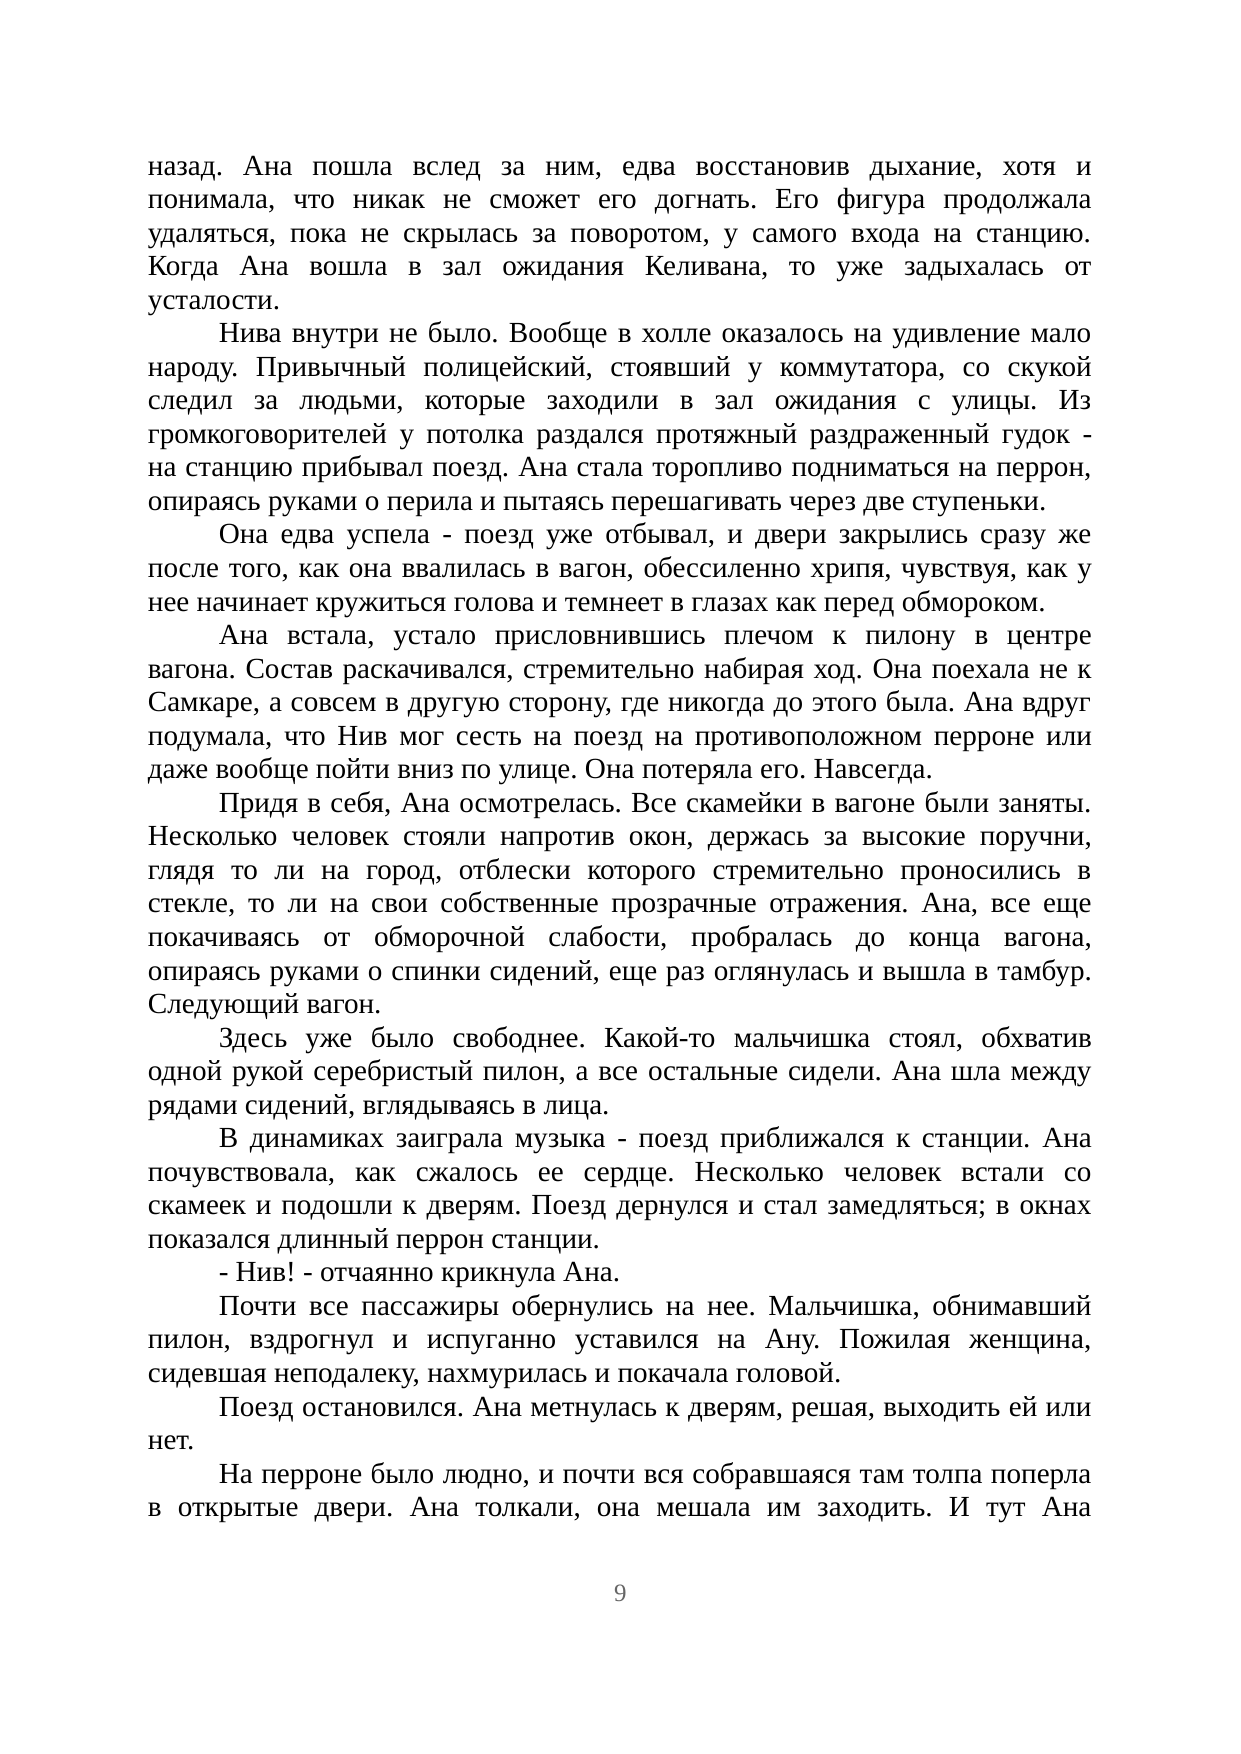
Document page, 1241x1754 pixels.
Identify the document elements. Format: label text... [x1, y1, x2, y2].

text Она едва успела - поезд уже отбывал, и двери закрылись сразу же после того, как она ввалилась в вагон, обессиленно хрипя, чувствуя, как у нее начинает кружиться голова и темнеет в глазах как перед обмороком. [148, 517, 1093, 617]
text На перроне было людно, и почти вся собравшаяся там толпа поперла в открытые двери. Ана толкали, она мешала им заходить. И тут Ана [148, 1456, 1093, 1523]
text Ана встала, устало присловнившись плечом к пилону в центре вагона. Состав раскачивался, стремительно набирая ход. Она поехала не к Самкаре, а совсем в другую сторону, где никогда до этого была. Ана вдруг подумала, что Нив мог сесть на поезд на противоположном перроне или даже вообще пойти вниз по улице. Она потеряла его. Навсегда. [148, 617, 1093, 785]
text назад. Ана пошла вслед за ним, едва восстановив дыхание, хотя и понимала, что никак не сможет его догнать. Его фигура продолжала удаляться, пока не скрылась за поворотом, у самого входа на станцию. Когда Ана вошла в зал ожидания Келивана, то уже задыхалась от усталости. [148, 148, 1093, 315]
text В динамиках заиграла музыка - поезд приближался к станции. Ана почувствовала, как сжалось ее сердце. Несколько человек встали со скамеек и подошли к дверям. Поезд дернулся и стал замедляться; в окнах показался длинный перрон станции. [148, 1120, 1093, 1254]
text - Нив! - отчаянно крикнула Ана. [148, 1254, 1093, 1288]
text Нива внутри не было. Вообще в холле оказалось на удивление мало народу. Привычный полицейский, стоявший у коммутатора, со скукой следил за людьми, которые заходили в зал ожидания с улицы. Из громкоговорителей у потолка раздался протяжный раздраженный гудок - на станцию прибывал поезд. Ана стала торопливо подниматься на перрон, опираясь руками о перила и пытаясь перешагивать через две ступеньки. [148, 315, 1093, 517]
text Придя в себя, Ана осмотрелась. Все скамейки в вагоне были заняты. Несколько человек стояли напротив окон, держась за высокие поручни, глядя то ли на город, отблески которого стремительно проносились в стекле, то ли на свои собственные прозрачные отражения. Ана, все еще покачиваясь от обморочной слабости, пробралась до конца вагона, опираясь руками о спинки сидений, еще раз оглянулась и вышла в тамбур. Следующий вагон. [148, 785, 1093, 1020]
text Почти все пассажиры обернулись на нее. Мальчишка, обнимавший пилон, вздрогнул и испуганно уставился на Ану. Пожилая женщина, сидевшая неподалеку, нахмурилась и покачала головой. [148, 1288, 1093, 1389]
text Поезд остановился. Ана метнулась к дверям, решая, выходить ей или нет. [148, 1389, 1093, 1456]
text Здесь уже было свободнее. Какой-то мальчишка стоял, обхватив одной рукой серебристый пилон, а все остальные сидели. Ана шла между рядами сидений, вглядываясь в лица. [148, 1020, 1093, 1120]
